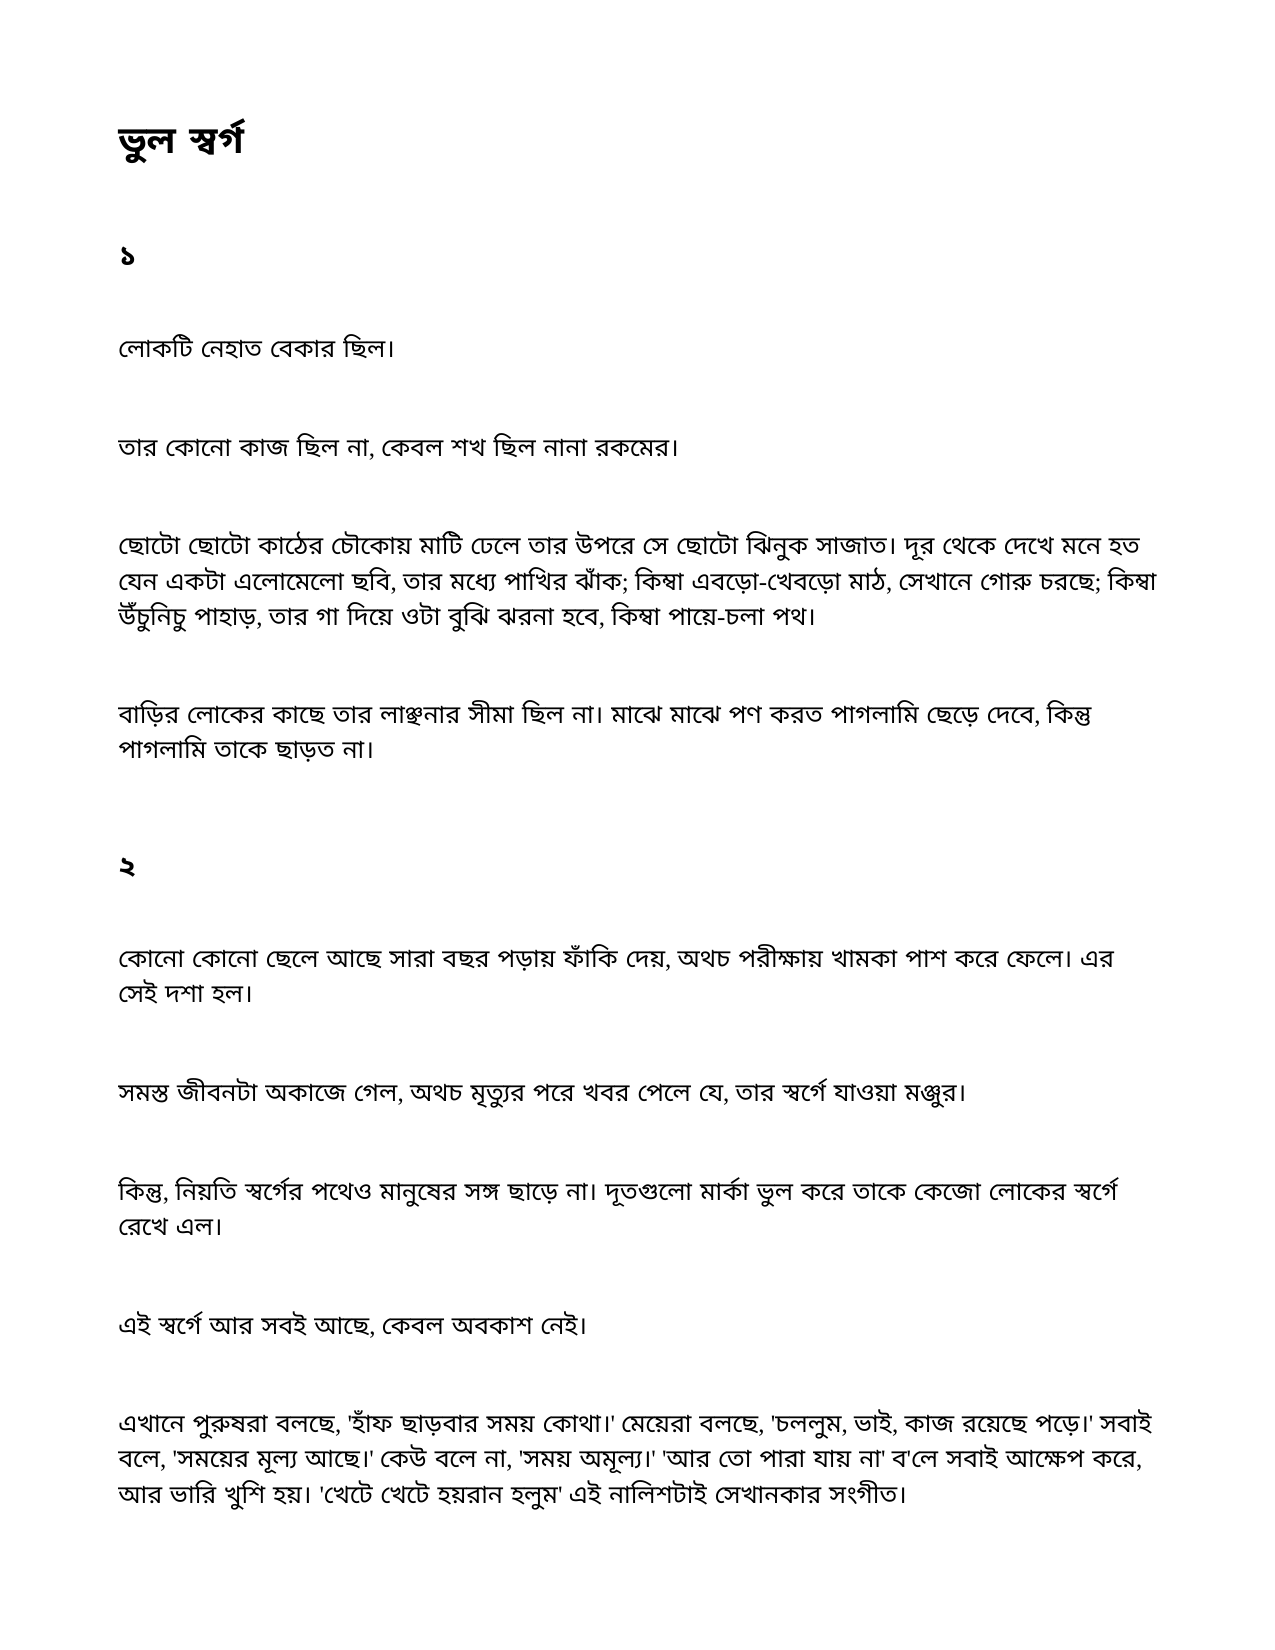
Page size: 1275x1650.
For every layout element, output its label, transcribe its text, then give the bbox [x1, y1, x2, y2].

subtitle ভুল স্বর্গ [118, 118, 1157, 162]
text সমস্ত জীবনটা অকাজে গেল, অথচ মৃত্যুর পরে খবর পেলে যে, তার স্বর্গে যাওয়া মঞ্জুর। [118, 1078, 1157, 1107]
text লোকটি নেহাত বেকার ছিল। [118, 334, 1157, 363]
text তার কোনো কাজ ছিল না, কেবল শখ ছিল নানা রকমের। [118, 433, 1157, 462]
text এখানে পুরুষরা বলছে, 'হাঁফ ছাড়বার সময় কোথা।' মেয়েরা বলছে, 'চললুম, ভাই, কাজ রয়েছে পড়ে।' সবাই বলে, 'সময়ের মূল্য আছে।' কেউ বলে না, 'সময় অমূল্য।' 'আর তো পারা যায় না' ব'লে সবাই আক্ষেপ করে, আর ভারি খুশি হয়। 'খেটে খেটে হয়রান হলুম' এই নালিশটাই সেখানকার সংগীত। [118, 1409, 1157, 1509]
subtitle ১ [118, 238, 1157, 273]
text এই স্বর্গে আর সবই আছে, কেবল অবকাশ নেই। [118, 1311, 1157, 1340]
text বাড়ির লোকের কাছে তার লাঞ্ছনার সীমা ছিল না। মাঝে মাঝে পণ করত পাগলামি ছেড়ে দেবে, কিন্তু পাগলামি তাকে ছাড়ত না। [118, 700, 1157, 765]
text কিন্তু, নিয়তি স্বর্গের পথেও মানুষের সঙ্গ ছাড়ে না। দূতগুলো মার্কা ভুল করে তাকে কেজো লোকের স্বর্গে রেখে এল। [118, 1177, 1157, 1241]
subtitle ২ [118, 849, 1157, 883]
text ছোটো ছোটো কাঠের চৌকোয় মাটি ঢেলে তার উপরে সে ছোটো ঝিনুক সাজাত। দূর থেকে দেখে মনে হত যেন একটা এলোমেলো ছবি, তার মধ্যে পাখির ঝাঁক; কিম্বা এবড়ো-খেবড়ো মাঠ, সেখানে গোরু চরছে; কিম্বা উঁচুনিচু পাহাড়, তার গা দিয়ে ওটা বুঝি ঝরনা হবে, কিম্বা পায়ে-চলা পথ। [118, 532, 1157, 631]
text কোনো কোনো ছেলে আছে সারা বছর পড়ায় ফাঁকি দেয়, অথচ পরীক্ষায় খামকা পাশ করে ফেলে। এর সেই দশা হল। [118, 944, 1157, 1009]
